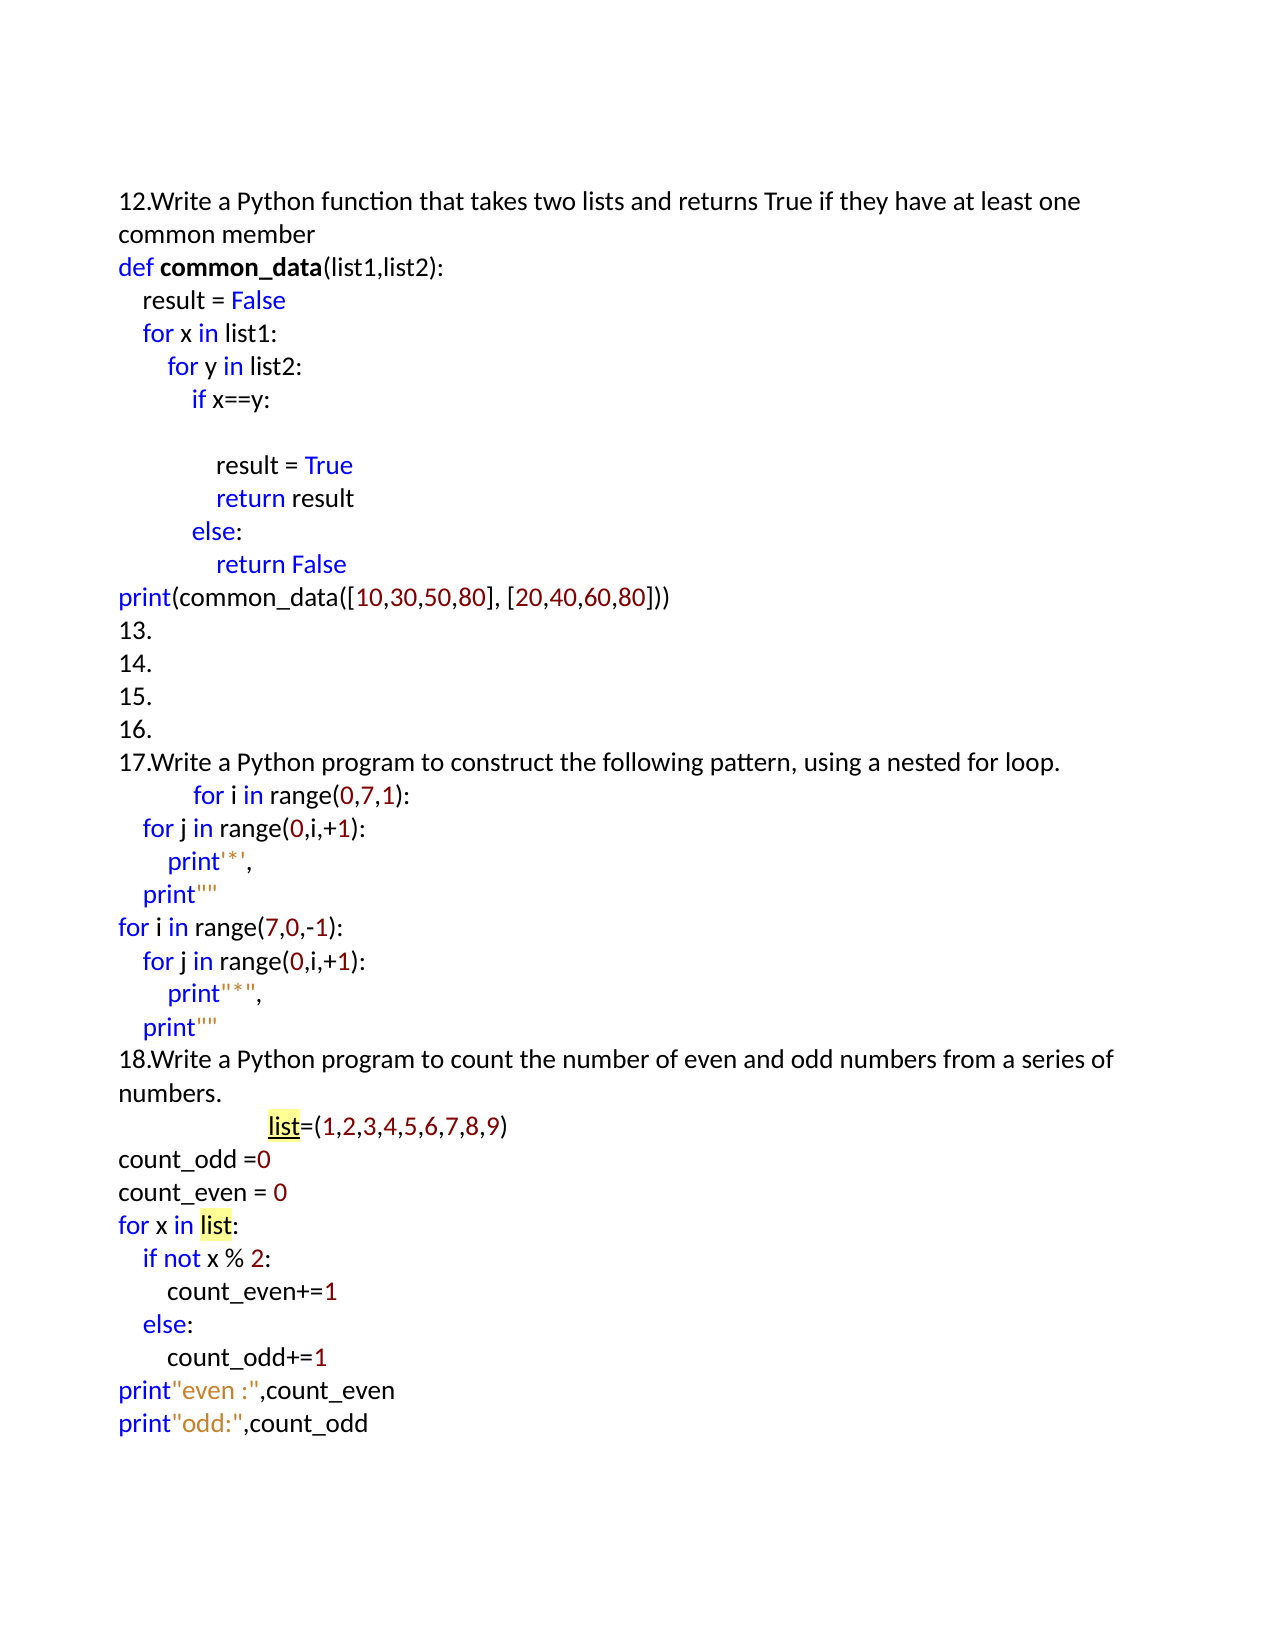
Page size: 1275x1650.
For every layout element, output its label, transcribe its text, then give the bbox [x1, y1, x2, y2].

text for j in range(0,i,+1): [118, 812, 1157, 844]
list 17.Write a Python program to construct the following pattern, using a nested for loop. [118, 746, 1157, 778]
list for i in range(0,7,1): [118, 778, 1157, 812]
text if x==y: [118, 382, 1157, 415]
text print"odd:",count_odd [118, 1406, 1157, 1439]
text count_odd+=1 [118, 1340, 1157, 1373]
text print'*', [118, 844, 1157, 878]
text if not x % 2: [118, 1241, 1157, 1274]
text print"even :",count_even [118, 1373, 1157, 1406]
text print"" [118, 878, 1157, 911]
text for y in list2: [118, 349, 1157, 382]
text for x in list1: [118, 316, 1157, 349]
text for i in range(7,0,-1): [118, 911, 1157, 944]
text count_even+=1 [118, 1274, 1157, 1307]
text return result [118, 481, 1157, 514]
list 12.Write a Python function that takes two lists and returns True if they have at least one common member [118, 184, 1157, 250]
list 14. [118, 646, 1157, 679]
text print(common_data([10,30,50,80], [20,40,60,80])) [118, 580, 1157, 613]
list list=(1,2,3,4,5,6,7,8,9) [118, 1109, 1157, 1142]
text result = True [118, 448, 1157, 481]
text print"*", [118, 977, 1157, 1010]
text for j in range(0,i,+1): [118, 944, 1157, 977]
text for x in list: [118, 1208, 1157, 1241]
list 15. [118, 679, 1157, 712]
text return False [118, 547, 1157, 580]
text else: [118, 514, 1157, 547]
text def common_data(list1,list2): [118, 250, 1157, 283]
text print"" [118, 1010, 1157, 1043]
text count_even = 0 [118, 1175, 1157, 1208]
list 16. [118, 712, 1157, 746]
list 18.Write a Python program to count the number of even and odd numbers from a series of numbers. [118, 1043, 1157, 1109]
text count_odd =0 [118, 1142, 1157, 1175]
list 13. [118, 613, 1157, 646]
text result = False [118, 283, 1157, 316]
text else: [118, 1307, 1157, 1340]
